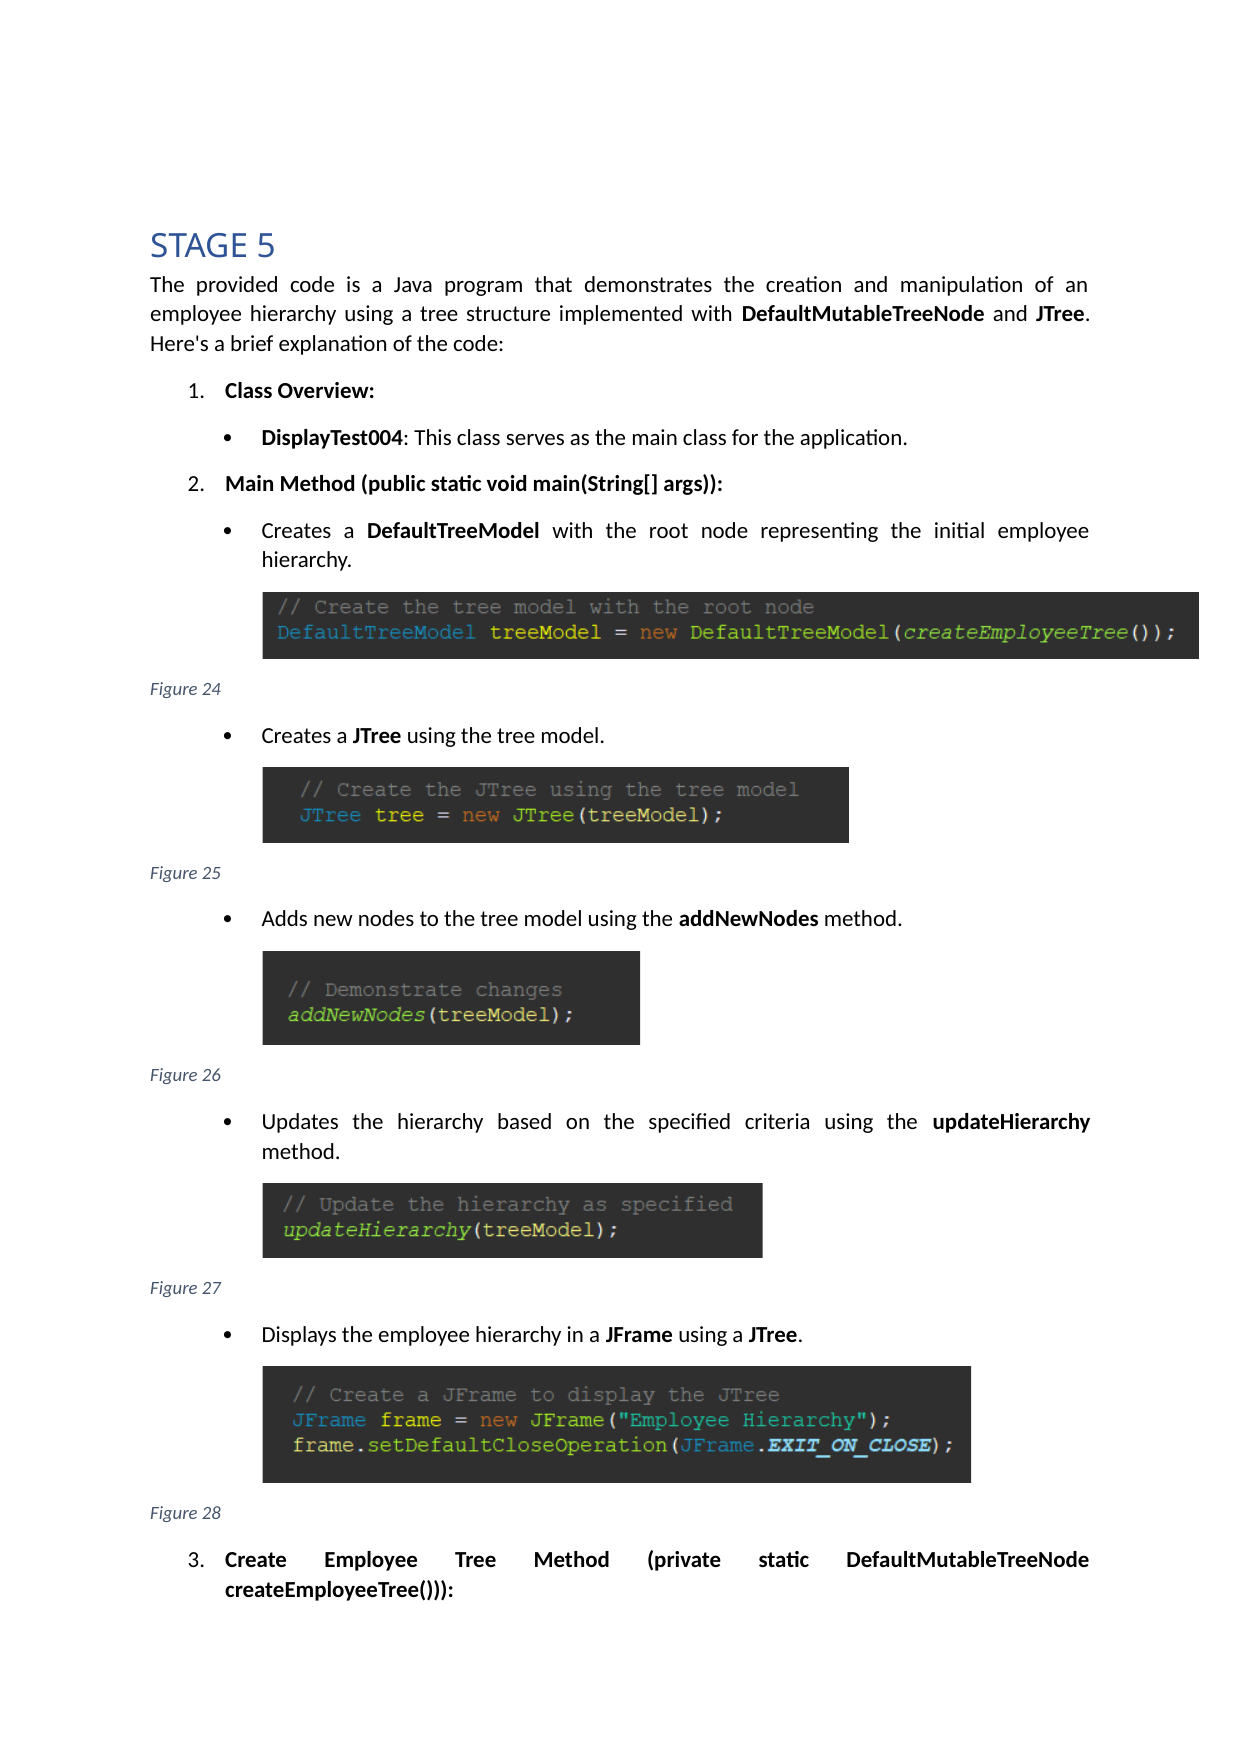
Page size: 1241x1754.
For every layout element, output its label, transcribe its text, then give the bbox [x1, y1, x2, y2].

list Updates the hierarchy based on the specified criteria using the updateHierarchy method. [224, 1107, 1090, 1165]
list Adds new nodes to the tree model using the addNewNodes method. [224, 904, 1090, 933]
list Creates a DefaultTreeModel with the root node representing the initial employee hierarchy. [224, 516, 1090, 574]
subtitle STAGE 5 [150, 222, 1090, 267]
text Figure 25 [150, 861, 1090, 884]
list Main Method (public static void main(String[] args)): [187, 469, 1090, 497]
text Figure 24 [150, 677, 1090, 700]
list Displays the employee hierarchy in a JFrame using a JTree. [224, 1320, 1090, 1348]
text The provided code is a Java program that demonstrates the creation and manipulation of an employee hierarchy using a tree structure implemented with DefaultMutableTreeNode and JTree. Here's a brief explanation of the code: [150, 270, 1090, 357]
list Creates a JTree using the tree model. [224, 721, 1090, 749]
list DisplayTest004: This class serves as the main class for the application. [224, 423, 1090, 451]
text Figure 27 [150, 1276, 1090, 1299]
text Figure 28 [150, 1501, 1090, 1524]
list Class Overview: [187, 376, 1090, 404]
list Create Employee Tree Method (private static DefaultMutableTreeNode createEmployeeTree())): [187, 1545, 1090, 1603]
text Figure 26 [150, 1063, 1090, 1086]
